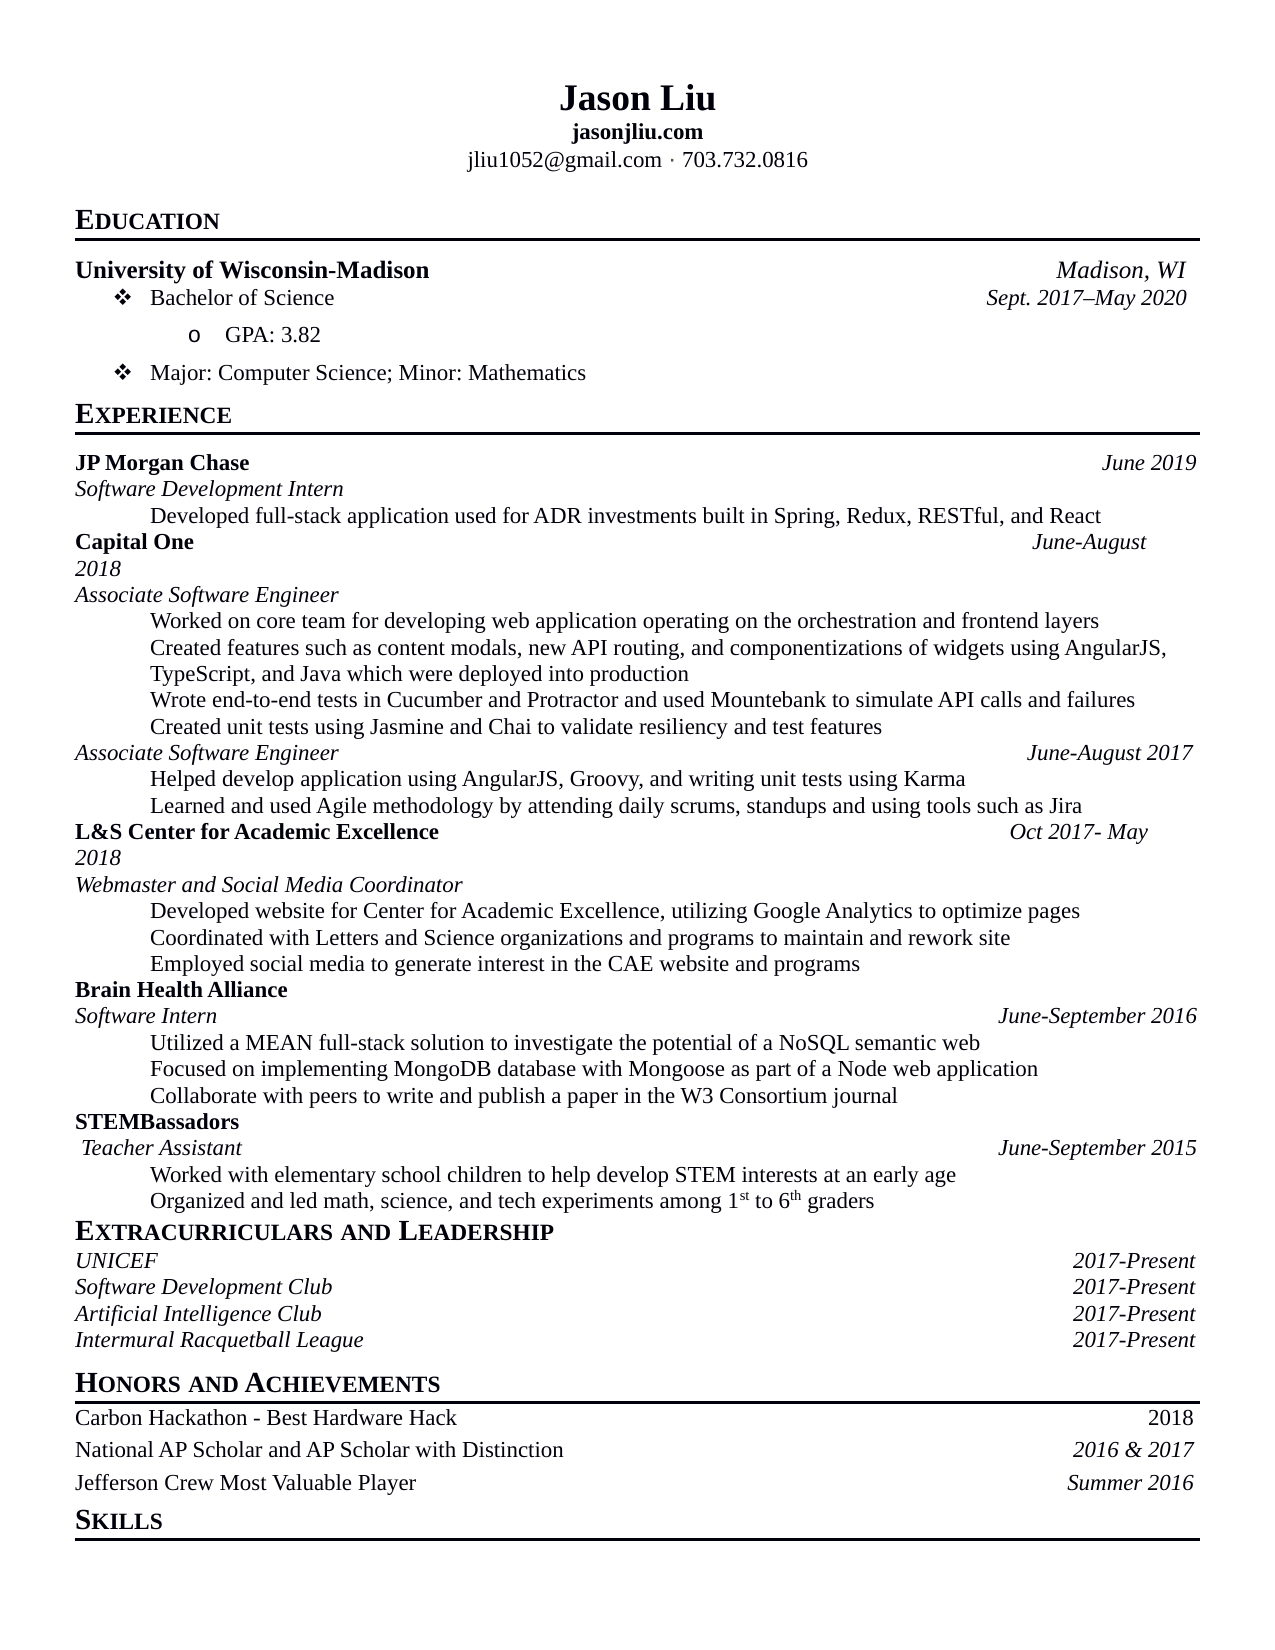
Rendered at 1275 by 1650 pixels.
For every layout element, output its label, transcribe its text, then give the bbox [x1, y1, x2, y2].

list Major: Computer Science; Minor: Mathematics [112, 359, 1200, 386]
list Bachelor of Science Sept. 2017–May 2020 [112, 284, 1200, 310]
text Artificial Intelligence Club 2017-Present [75, 1300, 1200, 1326]
text Brain Health Alliance [75, 976, 1200, 1003]
text Honors and Achievements [75, 1365, 1200, 1401]
list GPA: 3.82 [187, 321, 1200, 349]
text Coordinated with Letters and Science organizations and programs to maintain and rework site [75, 923, 1200, 950]
text Associate Software Engineer June-August 2017 [75, 739, 1200, 765]
text JP Morgan Chase June 2019 [75, 449, 1200, 476]
text Software Intern June-September 2016 [75, 1003, 1200, 1029]
text Intermural Racquetball League 2017-Present [75, 1326, 1200, 1352]
text Developed full-stack application used for ADR investments built in Spring, Redux, RESTful, and React [150, 502, 1200, 528]
text Learned and used Agile methodology by attending daily scrums, standups and using tools such as Jira [75, 792, 1200, 818]
text Software Development Club 2017-Present [75, 1273, 1200, 1300]
text Teacher Assistant June-September 2015 [75, 1134, 1200, 1161]
text Developed website for Center for Academic Excellence, utilizing Google Analytics to optimize pages [75, 897, 1200, 923]
text Employed social media to generate interest in the CAE website and programs [75, 950, 1200, 976]
text Helped develop application using AngularJS, Groovy, and writing unit tests using Karma [75, 765, 1200, 792]
text Skills [75, 1502, 1200, 1538]
text Utilized a MEAN full-stack solution to investigate the potential of a NoSQL semantic web [150, 1029, 1200, 1055]
text Carbon Hackathon - Best Hardware Hack 2018 [75, 1404, 1200, 1430]
text Software Development Intern [75, 476, 1200, 502]
text Webmaster and Social Media Coordinator [75, 871, 1200, 897]
text Associate Software Engineer [75, 581, 1200, 607]
text Created unit tests using Jasmine and Chai to validate resiliency and test features [75, 713, 1200, 739]
text Collaborate with peers to write and publish a paper in the W3 Consortium journal [150, 1082, 1200, 1108]
text STEMBassadors [75, 1108, 1200, 1134]
text Worked on core team for developing web application operating on the orchestration and frontend layers [150, 607, 1200, 634]
text jasonjliu.com [75, 118, 1200, 144]
text Jefferson Crew Most Valuable Player Summer 2016 [75, 1469, 1200, 1496]
text Organized and led math, science, and tech experiments among 1st to 6th graders [75, 1187, 1200, 1213]
text Capital One June-August 2018 [75, 528, 1200, 581]
text Wrote end-to-end tests in Cucumber and Protractor and used Mountebank to simulate API calls and failures [75, 686, 1200, 713]
text L&S Center for Academic Excellence Oct 2017- May 2018 [75, 818, 1200, 871]
text University of Wisconsin-Madison Madison, WI [75, 255, 1200, 284]
text Education [75, 202, 1200, 238]
text Worked with elementary school children to help develop STEM interests at an early age [75, 1161, 1200, 1187]
text National AP Scholar and AP Scholar with Distinction 2016 & 2017 [75, 1437, 1200, 1463]
text jliu1052@gmail.com · 703.732.0816 [75, 144, 1200, 173]
text UNICEF 2017-Present [75, 1247, 1200, 1273]
text Created features such as content modals, new API routing, and componentizations of widgets using AngularJS, TypeScript, and Java which were deployed into production [150, 634, 1200, 686]
text Experience [75, 396, 1200, 432]
text Focused on implementing MongoDB database with Mongoose as part of a Node web application [150, 1055, 1200, 1082]
text Extracurriculars and Leadership [75, 1213, 1200, 1247]
text Jason Liu [75, 75, 1200, 118]
